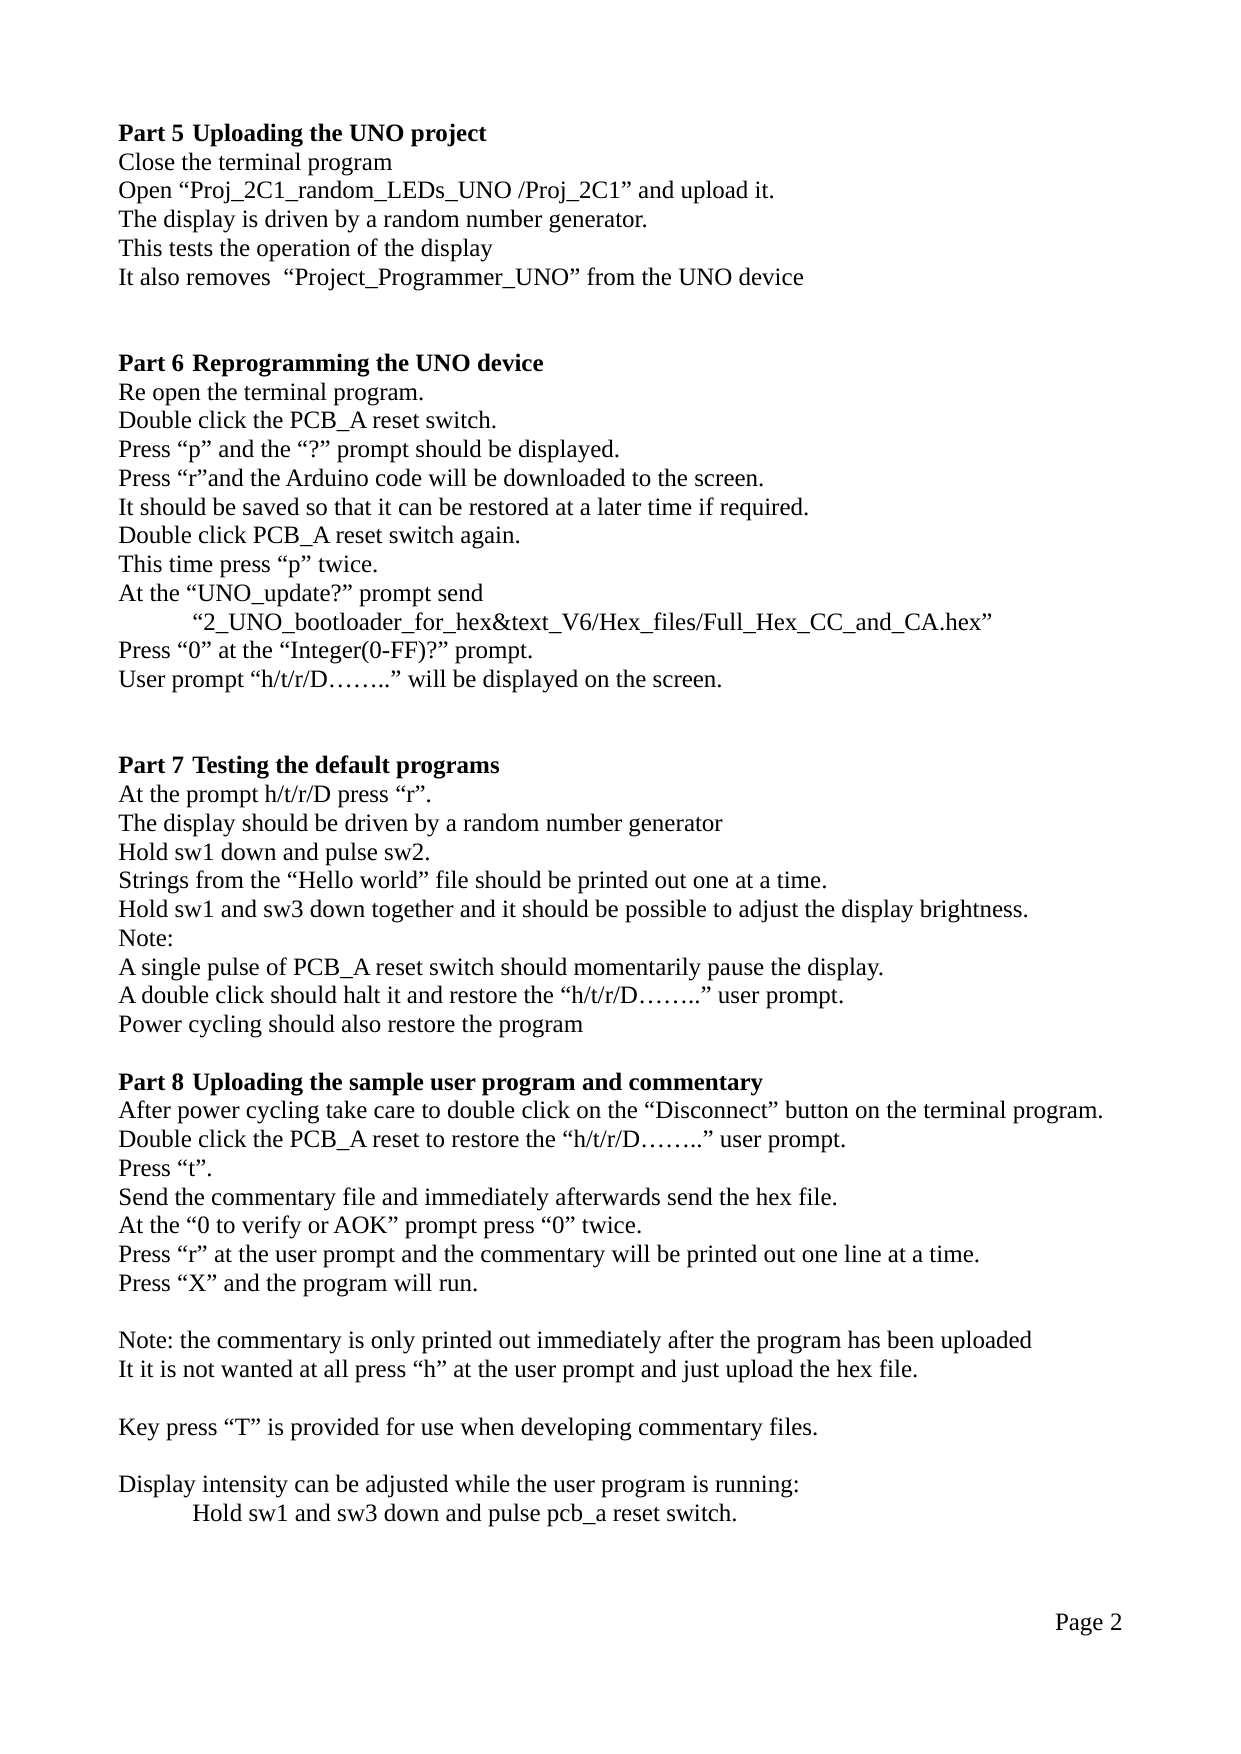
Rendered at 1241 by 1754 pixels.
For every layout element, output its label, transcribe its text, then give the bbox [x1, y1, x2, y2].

text Part 5 Uploading the UNO project [118, 118, 1122, 147]
text Double click PCB_A reset switch again. [118, 521, 1122, 549]
text Press “r” at the user prompt and the commentary will be printed out one line at a time. [118, 1239, 1122, 1268]
text It should be saved so that it can be restored at a later time if required. [118, 492, 1122, 521]
text Press “p” and the “?” prompt should be displayed. [118, 434, 1122, 463]
text User prompt “h/t/r/D……..” will be displayed on the screen. [118, 664, 1122, 693]
text Press “0” at the “Integer(0-FF)?” prompt. [118, 636, 1122, 664]
text Power cycling should also restore the program [118, 1009, 1122, 1038]
text Double click the PCB_A reset to restore the “h/t/r/D……..” user prompt. [118, 1124, 1122, 1153]
text It it is not wanted at all press “h” at the user prompt and just upload the hex file. [118, 1354, 1122, 1383]
text Note: [118, 923, 1122, 952]
text Press “r”and the Arduino code will be downloaded to the screen. [118, 463, 1122, 492]
text Hold sw1 and sw3 down together and it should be possible to adjust the display brightness. [118, 894, 1122, 923]
text Re open the terminal program. [118, 377, 1122, 406]
text Double click the PCB_A reset switch. [118, 406, 1122, 434]
text Note: the commentary is only printed out immediately after the program has been uploaded [118, 1326, 1122, 1354]
text At the “0 to verify or AOK” prompt press “0” twice. [118, 1211, 1122, 1239]
text At the prompt h/t/r/D press “r”. [118, 779, 1122, 808]
text This tests the operation of the display [118, 233, 1122, 262]
text A single pulse of PCB_A reset switch should momentarily pause the display. [118, 952, 1122, 981]
text Press “t”. [118, 1153, 1122, 1182]
text Hold sw1 and sw3 down and pulse pcb_a reset switch. [118, 1498, 1122, 1527]
text At the “UNO_update?” prompt send “2_UNO_bootloader_for_hex&text_V6/Hex_files/Full_Hex_CC_and_CA.hex” [118, 578, 1122, 636]
text Strings from the “Hello world” file should be printed out one at a time. [118, 866, 1122, 894]
text A double click should halt it and restore the “h/t/r/D……..” user prompt. [118, 981, 1122, 1009]
text Open “Proj_2C1_random_LEDs_UNO /Proj_2C1” and upload it. [118, 176, 1122, 204]
text Press “X” and the program will run. [118, 1268, 1122, 1297]
text It also removes “Project_Programmer_UNO” from the UNO device [118, 262, 1122, 291]
text Key press “T” is provided for use when developing commentary files. [118, 1412, 1122, 1441]
text Part 8 Uploading the sample user program and commentary [118, 1067, 1122, 1096]
text The display is driven by a random number generator. [118, 204, 1122, 233]
text Send the commentary file and immediately afterwards send the hex file. [118, 1182, 1122, 1211]
text Part 6 Reprogramming the UNO device [118, 348, 1122, 377]
text Close the terminal program [118, 147, 1122, 176]
text This time press “p” twice. [118, 549, 1122, 578]
text After power cycling take care to double click on the “Disconnect” button on the terminal program. [118, 1096, 1122, 1124]
text Hold sw1 down and pulse sw2. [118, 837, 1122, 866]
text Part 7 Testing the default programs [118, 751, 1122, 779]
text Display intensity can be adjusted while the user program is running: [118, 1469, 1122, 1498]
text The display should be driven by a random number generator [118, 808, 1122, 837]
